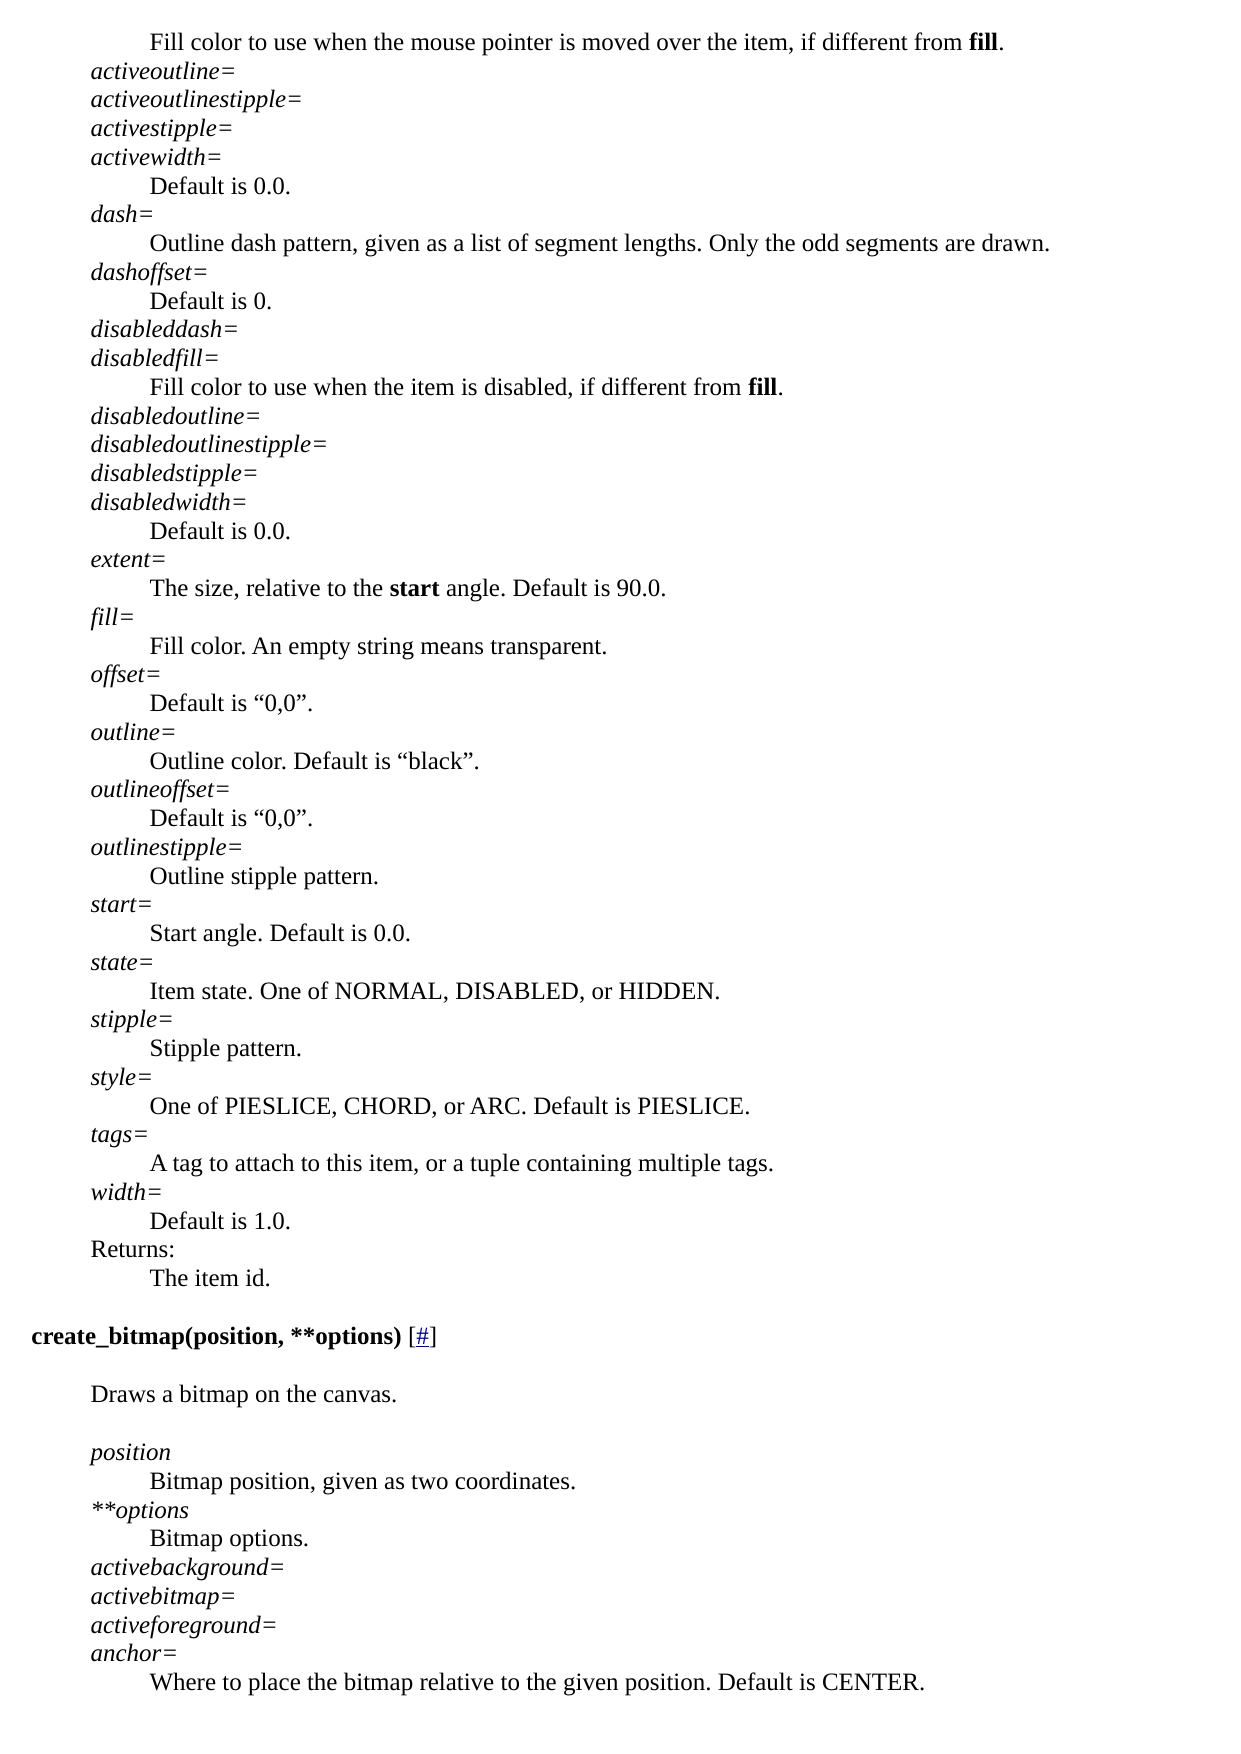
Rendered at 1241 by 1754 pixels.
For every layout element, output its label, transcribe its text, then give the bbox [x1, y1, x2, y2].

list Where to place the bitmap relative to the given position. Default is CENTER. [149, 1667, 1212, 1696]
subtitle dashoffset= [90, 257, 1212, 286]
list Fill color to use when the item is disabled, if different from fill. [149, 372, 1212, 401]
subtitle activeoutline= [90, 56, 1212, 84]
list Default is 0. [149, 286, 1212, 314]
subtitle activeoutlinestipple= [90, 84, 1212, 113]
subtitle fill= [90, 602, 1212, 631]
subtitle activeforeground= [90, 1610, 1212, 1638]
list Item state. One of NORMAL, DISABLED, or HIDDEN. [149, 976, 1212, 1004]
list One of PIESLICE, CHORD, or ARC. Default is PIESLICE. [149, 1091, 1212, 1119]
subtitle width= [90, 1177, 1212, 1206]
subtitle outlinestipple= [90, 832, 1212, 861]
subtitle stipple= [90, 1004, 1212, 1033]
subtitle extent= [90, 544, 1212, 573]
subtitle outline= [90, 717, 1212, 746]
subtitle disabledstipple= [90, 458, 1212, 487]
list Draws a bitmap on the canvas. [90, 1379, 1212, 1408]
list Stipple pattern. [149, 1033, 1212, 1062]
subtitle start= [90, 889, 1212, 918]
list A tag to attach to this item, or a tuple containing multiple tags. [149, 1148, 1212, 1177]
list Bitmap options. [149, 1523, 1212, 1552]
subtitle disableddash= [90, 314, 1212, 343]
subtitle state= [90, 947, 1212, 976]
list The size, relative to the start angle. Default is 90.0. [149, 573, 1212, 602]
subtitle position [90, 1437, 1212, 1466]
subtitle offset= [90, 659, 1212, 688]
subtitle activebitmap= [90, 1581, 1212, 1610]
subtitle disabledfill= [90, 343, 1212, 372]
subtitle dash= [90, 199, 1212, 228]
list Fill color to use when the mouse pointer is moved over the item, if different from fill. [149, 27, 1212, 56]
list Default is “0,0”. [149, 803, 1212, 832]
subtitle Returns: [90, 1234, 1212, 1263]
list Default is “0,0”. [149, 688, 1212, 717]
subtitle activebackground= [90, 1552, 1212, 1581]
subtitle anchor= [90, 1638, 1212, 1667]
subtitle activewidth= [90, 142, 1212, 171]
subtitle **options [90, 1495, 1212, 1523]
list Bitmap position, given as two coordinates. [149, 1466, 1212, 1495]
subtitle activestipple= [90, 113, 1212, 142]
list Default is 1.0. [149, 1206, 1212, 1234]
list The item id. [149, 1263, 1212, 1292]
subtitle style= [90, 1062, 1212, 1091]
subtitle disabledoutlinestipple= [90, 429, 1212, 458]
list Outline color. Default is “black”. [149, 746, 1212, 774]
subtitle disabledwidth= [90, 487, 1212, 516]
subtitle create_bitmap(position, **options) [#] [31, 1321, 1212, 1349]
subtitle disabledoutline= [90, 401, 1212, 429]
list Start angle. Default is 0.0. [149, 918, 1212, 947]
list Default is 0.0. [149, 171, 1212, 199]
list Outline dash pattern, given as a list of segment lengths. Only the odd segments are drawn. [149, 228, 1212, 257]
list Outline stipple pattern. [149, 861, 1212, 889]
list Fill color. An empty string means transparent. [149, 631, 1212, 659]
list Default is 0.0. [149, 516, 1212, 544]
subtitle outlineoffset= [90, 774, 1212, 803]
subtitle tags= [90, 1119, 1212, 1148]
